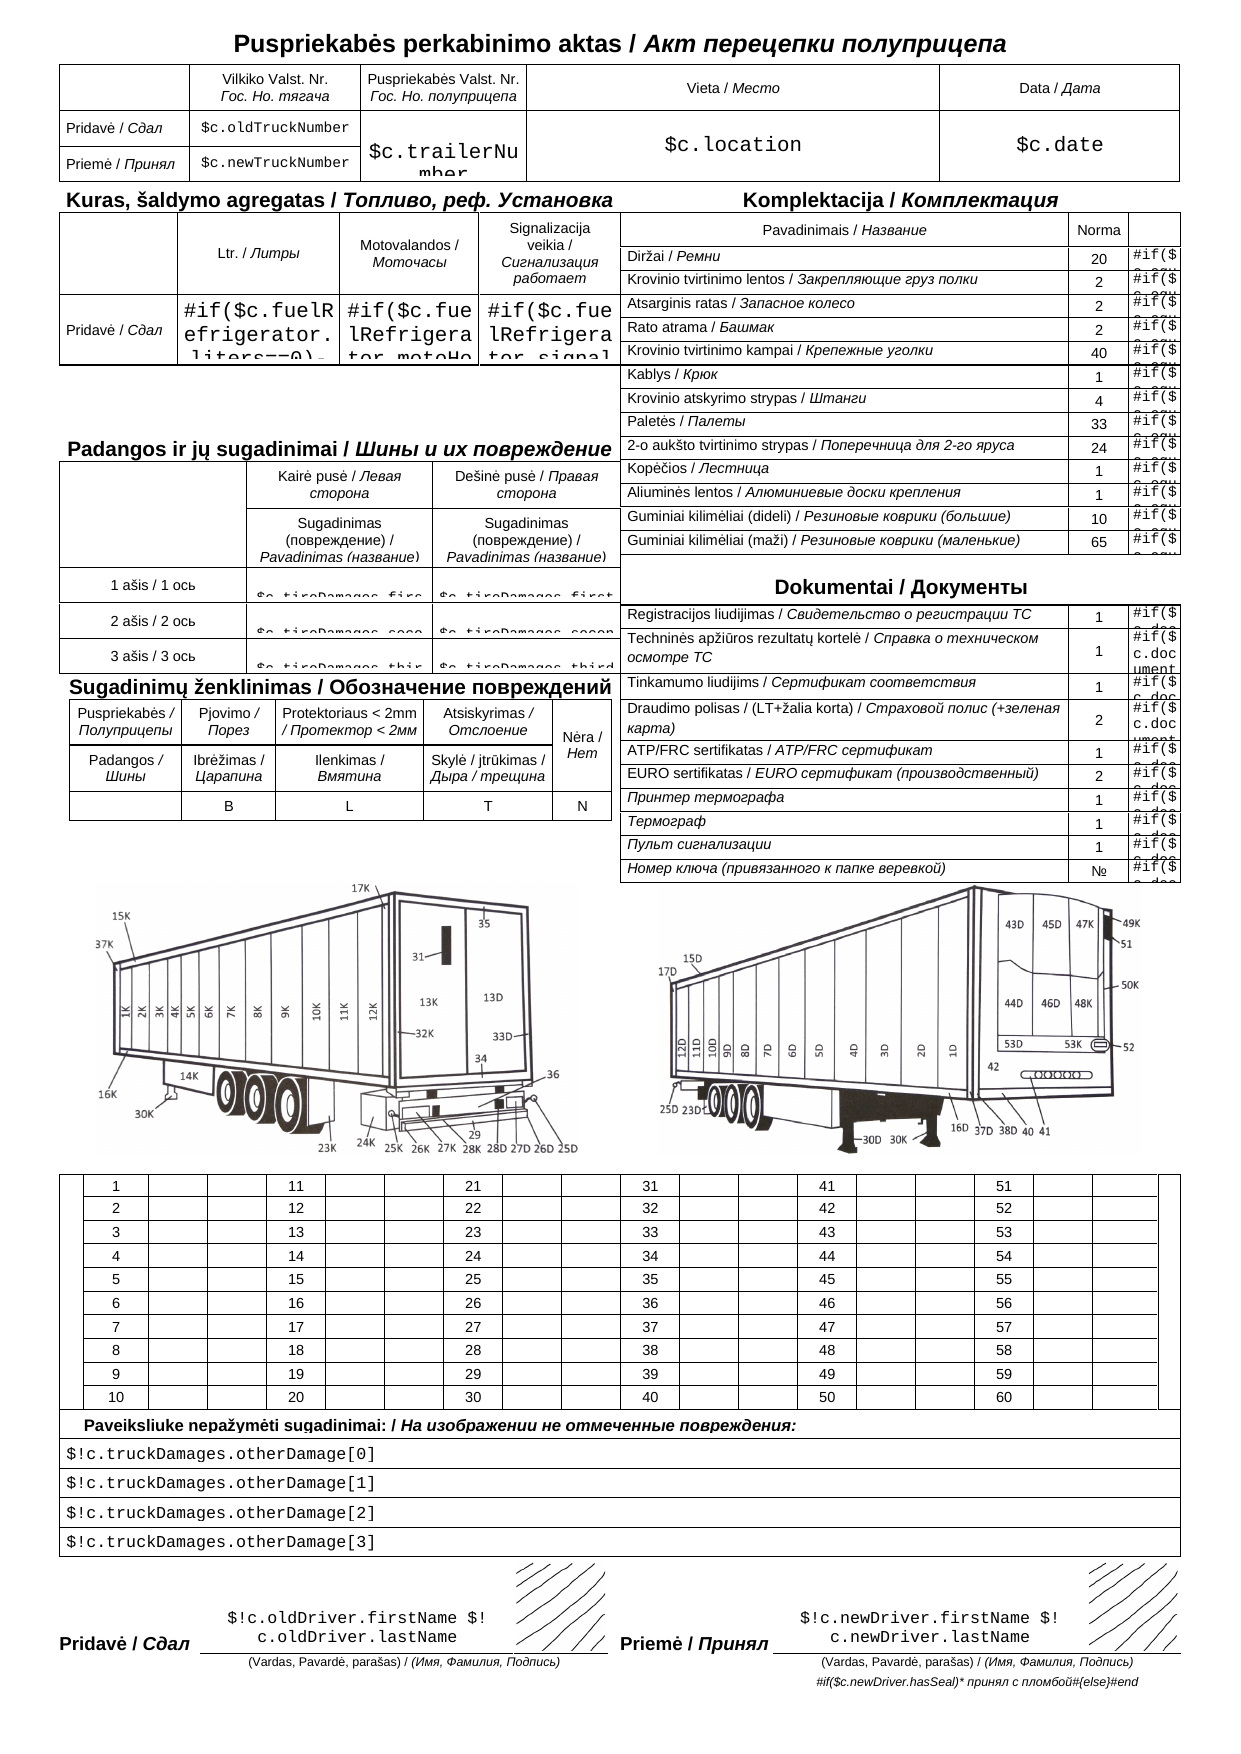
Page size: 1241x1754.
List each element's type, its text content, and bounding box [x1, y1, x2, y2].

table_cell $c.truckDamages.damages[4].damage [208, 1268, 266, 1291]
table_cell B [182, 792, 275, 820]
table_cell 2 [1069, 318, 1128, 341]
table_header $c.truckDamages.damages[10].damage [385, 1175, 443, 1196]
table_cell $c.truckDamages.damages[49].area [857, 1386, 915, 1409]
table_cell 59 [975, 1363, 1033, 1385]
table_cell Kopėčios / Лестница [621, 460, 1068, 483]
table_cell 17 [267, 1315, 325, 1338]
table_cell $c.truckDamages.damages[44].damage [916, 1268, 974, 1291]
table_cell $c.truckDamages.damages[32].damage [739, 1221, 797, 1243]
table_cell $c.truckDamages.damages[56].area [1034, 1315, 1092, 1338]
table_cell [59, 1675, 773, 1696]
table_cell 9 [84, 1363, 148, 1385]
table_cell 8 [84, 1339, 148, 1362]
table_cell $c.truckDamages.damages[51].area [1034, 1197, 1092, 1220]
table_cell $c.truckDamages.damages[18].area [326, 1363, 384, 1385]
table_cell Diržai / Ремни [621, 248, 1068, 270]
table_cell 18 [267, 1339, 325, 1362]
table_cell $c.truckDamages.damages[9].damage [208, 1386, 266, 1409]
table_cell 55 [975, 1268, 1033, 1291]
table_cell $c.truckDamages.damages[22].damage [562, 1221, 620, 1243]
table_header 31 [621, 1175, 679, 1196]
table_cell 36 [621, 1292, 679, 1314]
table_cell [60, 1315, 83, 1339]
table_cell 1 [1069, 460, 1128, 483]
table_cell $c.truckDamages.damages[33].area [680, 1244, 738, 1267]
table_cell [1159, 1292, 1180, 1315]
table_cell 25 [444, 1268, 502, 1291]
table_cell $c.truckDamages.damages[12].damage [385, 1221, 443, 1243]
table_cell Krovinio tvirtinimo kampai / Крепежные уголки [621, 342, 1068, 364]
table_cell $c.truckDamages.damages[48].damage [916, 1363, 974, 1385]
table_cell Techninės apžiūros rezultatų kortelė / Справка о техническом осмотре ТС [621, 629, 1068, 673]
table_cell [60, 1268, 83, 1292]
table_cell 42 [798, 1197, 856, 1220]
table_cell $c.truckDamages.damages[21].area [503, 1197, 561, 1220]
table_cell 26 [444, 1292, 502, 1314]
table_cell 6 [84, 1292, 148, 1314]
table_cell $c.truckDamages.damages[43].damage [916, 1244, 974, 1267]
table_cell [620, 1654, 773, 1675]
table_cell [1159, 1244, 1180, 1268]
table_cell 2 [1069, 700, 1128, 740]
table_cell $c.truckDamages.damages[11].area [326, 1197, 384, 1220]
table_cell Krovinio tvirtinimo lentos / Закрепляющие груз полки [621, 271, 1068, 294]
table_cell $c.truckDamages.damages[2].damage [208, 1221, 266, 1243]
table_cell $c.tireDamages.thirdAxis.left [247, 639, 432, 673]
table_cell L [276, 792, 423, 820]
table_header 11 [267, 1175, 325, 1196]
table_cell $c.truckDamages.damages[55].area [1034, 1292, 1092, 1314]
table_cell 34 [621, 1244, 679, 1267]
table_header $c.truckDamages.damages[20].damage [562, 1175, 620, 1196]
table_cell $!c.truckDamages.otherDamage[2] [60, 1498, 1180, 1527]
table_cell 27 [444, 1315, 502, 1338]
table_header Pridavė / Сдал [59, 1557, 200, 1654]
table_cell 56 [975, 1292, 1033, 1314]
table_header Vilkiko Valst. Nr. Гос. Но. тягача [190, 65, 360, 110]
table_cell $c.truckDamages.damages[25].area [503, 1292, 561, 1314]
table_cell Pjovimo / Порез [182, 700, 275, 744]
table_cell $c.truckDamages.damages[37].damage [739, 1339, 797, 1362]
table_cell 30 [444, 1386, 502, 1409]
table_cell Номер ключа (привязанного к папке веревкой) [621, 860, 1068, 882]
table_cell $c.truckDamages.damages[28].damage [562, 1363, 620, 1385]
table_cell Draudimo polisas / (LT+žalia korta) / Страховой полис (+зеленая карта) [621, 700, 1068, 740]
table_cell [60, 1386, 83, 1409]
table_cell $c.truckDamages.damages[16].area [326, 1315, 384, 1338]
table_cell $c.trailerNumber [361, 111, 526, 181]
table_cell $c.truckDamages.damages[43].area [857, 1244, 915, 1267]
table_cell 1 [1069, 741, 1128, 764]
table_cell Puspriekabės / Полуприцепы [70, 700, 181, 744]
table_cell 43 [798, 1221, 856, 1243]
table_cell 2 [1069, 295, 1128, 317]
table_cell $c.truckDamages.damages[26].damage [562, 1315, 620, 1338]
table_cell #if($c.fuelRefrigerator.motoHours==0)-#{else}$c.fuelRefrigerator.motoHours#end [340, 295, 478, 364]
table_cell 1 [1069, 789, 1128, 811]
table_cell $c.truckDamages.damages[22].area [503, 1221, 561, 1243]
table_header Data / Дата [940, 65, 1179, 110]
table_cell 47 [798, 1315, 856, 1338]
table_cell 24 [444, 1244, 502, 1267]
table_cell $c.truckDamages.damages[34].area [680, 1268, 738, 1291]
table_header $c.truckDamages.damages[0].area [149, 1175, 207, 1196]
table_cell $c.truckDamages.damages[53].area [1034, 1244, 1092, 1267]
table_cell $c.truckDamages.damages[23].damage [562, 1244, 620, 1267]
table_cell Dešinė pusė / Правая сторона [433, 462, 620, 508]
table_cell [70, 792, 181, 820]
table_cell $c.truckDamages.damages[47].damage [916, 1339, 974, 1362]
table_cell [1129, 213, 1180, 246]
table_cell $c.truckDamages.damages[41].damage [916, 1197, 974, 1220]
table_cell Dokumentai / Документы [621, 555, 1181, 604]
table_cell $c.truckDamages.damages[54].area [1034, 1268, 1092, 1291]
table_cell $c.truckDamages.damages[8].damage [208, 1363, 266, 1385]
table_cell [1159, 1315, 1180, 1339]
text Puspriekabės perkabinimo aktas / Акт перецепки полуприцепа [59, 29, 1181, 58]
table_cell Ilenkimas / Вмятина [276, 746, 423, 791]
table_cell $c.truckDamages.damages[39].area [680, 1386, 738, 1409]
table_cell $c.truckDamages.damages[11].damage [385, 1197, 443, 1220]
table_cell 3 ašis / 3 ось [60, 639, 246, 673]
picture [516, 1561, 605, 1651]
table_header 1 [84, 1175, 148, 1196]
table_cell $c.tireDamages.secondAxis.right [433, 604, 620, 638]
table_header $c.truckDamages.damages[20].area [503, 1175, 561, 1196]
table_header [514, 1557, 608, 1653]
table_cell 2 ašis / 2 ось [60, 604, 246, 638]
table_cell 10 [1069, 508, 1128, 530]
table_cell $c.truckDamages.damages[31].damage [739, 1197, 797, 1220]
table_cell [60, 509, 246, 567]
table_cell 33 [1069, 413, 1128, 436]
table_cell [1159, 1339, 1180, 1363]
table_cell $c.truckDamages.damages[12].area [326, 1221, 384, 1243]
table_cell 53 [975, 1221, 1033, 1243]
table_cell 1 [1069, 484, 1128, 506]
table_cell $c.tireDamages.firstAxis.left [247, 568, 432, 602]
table_cell [1159, 1197, 1180, 1221]
table_cell $c.truckDamages.damages[6].damage [208, 1315, 266, 1338]
table_header $c.truckDamages.damages[30].damage [739, 1175, 797, 1196]
table_cell $c.truckDamages.damages[54].damage [1093, 1268, 1157, 1291]
table_cell 19 [267, 1363, 325, 1385]
table_cell Pavadinimais / Название [621, 213, 1068, 246]
table_cell Sugadinimas (повреждение) / Pavadinimas (название) [433, 509, 620, 567]
table_header $!c.newDriver.firstName $!c.newDriver.lastName [773, 1557, 1086, 1653]
table_cell $c.truckDamages.damages[15].damage [385, 1292, 443, 1314]
table_cell $c.truckDamages.damages[18].damage [385, 1363, 443, 1385]
table_cell $c.truckDamages.damages[9].area [149, 1386, 207, 1409]
table_header [59, 821, 620, 883]
table_cell $c.truckDamages.damages[6].area [149, 1315, 207, 1338]
table_cell $c.tireDamages.secondAxis.left [247, 604, 432, 638]
table_cell $c.truckDamages.damages[59].area [1034, 1386, 1092, 1409]
table_cell № [1069, 860, 1128, 882]
table_cell $c.truckDamages.damages[14].area [326, 1268, 384, 1291]
table_cell $c.truckDamages.damages[52].area [1034, 1221, 1092, 1243]
table_cell 57 [975, 1315, 1033, 1338]
table_header $c.truckDamages.damages[50].area [1034, 1175, 1092, 1196]
table_header [1159, 1175, 1180, 1197]
table_cell $c.truckDamages.damages[17].damage [385, 1339, 443, 1362]
table_cell 52 [975, 1197, 1033, 1220]
table_header $c.truckDamages.damages[10].area [326, 1175, 384, 1196]
table_cell Ltr. / Литры [178, 213, 339, 294]
table_cell $c.truckDamages.damages[59].damage [1093, 1386, 1157, 1409]
table_cell $c.truckDamages.damages[35].damage [739, 1292, 797, 1314]
table_cell [60, 1221, 83, 1244]
table_header $c.truckDamages.damages[0].damage [208, 1175, 266, 1196]
table_cell [612, 675, 620, 821]
table_cell Kairė pusė / Левая сторона [247, 462, 432, 508]
table_cell (Vardas, Pavardė, parašas) / (Имя, Фамилия, Подпись) [773, 1654, 1181, 1675]
table_cell $c.truckDamages.damages[58].area [1034, 1363, 1092, 1385]
table_cell $c.truckDamages.damages[47].area [857, 1339, 915, 1362]
table_cell $c.tireDamages.thirdAxis.right [433, 639, 620, 673]
table_cell 24 [1069, 437, 1128, 459]
table_cell 65 [1069, 531, 1128, 554]
table_header $c.truckDamages.damages[40].damage [916, 1175, 974, 1196]
table_cell [60, 1197, 83, 1221]
table_header Padangos ir jų sugadinimai / Шины и их повреждение [59, 366, 620, 461]
table_header [60, 65, 189, 110]
table_cell 2-o aukšto tvirtinimo strypas / Поперечница для 2-го яруса [621, 437, 1068, 459]
table_cell $c.truckDamages.damages[3].damage [208, 1244, 266, 1267]
table_cell $c.truckDamages.damages[55].damage [1093, 1292, 1157, 1314]
table_cell Skylė / jtrūkimas / Дыра / трещина [424, 746, 552, 791]
table_cell $c.truckDamages.damages[38].area [680, 1363, 738, 1385]
table_cell Nėra / Нет [553, 700, 611, 791]
table_cell 23 [444, 1221, 502, 1243]
table_cell $c.truckDamages.damages[33].damage [739, 1244, 797, 1267]
table_cell 33 [621, 1221, 679, 1243]
table_cell $c.oldTruckNumber [190, 111, 360, 146]
table_cell $c.truckDamages.damages[15].area [326, 1292, 384, 1314]
table_cell 7 [84, 1315, 148, 1338]
table_cell Sugadinimas (повреждение) / Pavadinimas (название) [247, 509, 432, 567]
table_cell Aliuminės lentos / Алюминиевые доски крепления [621, 484, 1068, 506]
table_cell $c.truckDamages.damages[7].damage [208, 1339, 266, 1362]
table_cell [60, 213, 177, 294]
table_cell Пульт сигнализации [621, 836, 1068, 859]
table_cell Rato atrama / Башмак [621, 318, 1068, 341]
table_cell [1159, 1386, 1180, 1409]
table_cell 2 [1069, 765, 1128, 788]
table_cell Registracijos liudijimas / Свидетельство о регистрации ТС [621, 606, 1068, 628]
table_header $c.truckDamages.damages[50].damage [1093, 1175, 1157, 1196]
table_cell 1 ašis / 1 ось [60, 568, 246, 602]
table_cell $c.truckDamages.damages[44].area [857, 1268, 915, 1291]
table_cell $c.truckDamages.damages[41].area [857, 1197, 915, 1220]
table_cell $c.truckDamages.damages[19].damage [385, 1386, 443, 1409]
table_cell $c.truckDamages.damages[3].area [149, 1244, 207, 1267]
table_header Priemė / Принял [620, 1557, 773, 1654]
table_cell $c.truckDamages.damages[31].area [680, 1197, 738, 1220]
table_cell Guminiai kilimėliai (dideli) / Резиновые коврики (большие) [621, 508, 1068, 530]
table_cell Padangos / Шины [70, 746, 181, 791]
table_header $!c.oldDriver.firstName $!c.oldDriver.lastName [200, 1557, 513, 1653]
table_cell $c.location [527, 111, 939, 181]
table_cell [1159, 1363, 1180, 1386]
table_cell $c.truckDamages.damages[35].area [680, 1292, 738, 1314]
table_cell $c.truckDamages.damages[27].damage [562, 1339, 620, 1362]
table_cell $c.truckDamages.damages[56].damage [1093, 1315, 1157, 1338]
table_cell 29 [444, 1363, 502, 1385]
picture [657, 883, 1142, 1156]
table_cell 2 [1069, 271, 1128, 294]
table_cell [60, 1339, 83, 1363]
table_cell [60, 462, 246, 509]
table_cell #if($c.fuelRefrigerator.liters==0)-#{else}$c.fuelRefrigerator.liters#end [178, 295, 339, 364]
table_cell Ibrėžimas / Царапина [182, 746, 275, 791]
table_cell $c.truckDamages.damages[23].area [503, 1244, 561, 1267]
table_cell $c.truckDamages.damages[53].damage [1093, 1244, 1157, 1267]
picture [95, 883, 580, 1156]
table_header 51 [975, 1175, 1033, 1196]
table_cell [60, 1363, 83, 1386]
table_cell 20 [1069, 248, 1128, 270]
table_cell $c.truckDamages.damages[45].area [857, 1292, 915, 1314]
table_cell $c.truckDamages.damages[4].area [149, 1268, 207, 1291]
table_cell Atsiskyrimas / Отслоение [424, 700, 552, 744]
table_cell 13 [267, 1221, 325, 1243]
table_cell $c.truckDamages.damages[13].area [326, 1244, 384, 1267]
table_cell 58 [975, 1339, 1033, 1362]
table_cell 1 [1069, 836, 1128, 859]
table_cell $c.truckDamages.damages[58].damage [1093, 1363, 1157, 1385]
table_cell $c.truckDamages.damages[36].area [680, 1315, 738, 1338]
table_cell [59, 675, 552, 821]
table_cell 39 [621, 1363, 679, 1385]
table_cell Paveiksliuke nepažymėti sugadinimai: / На изображении не отмеченные повреждения: [60, 1410, 1180, 1438]
table_cell $c.truckDamages.damages[57].area [1034, 1339, 1092, 1362]
table_cell $c.truckDamages.damages[5].area [149, 1292, 207, 1314]
table_cell 46 [798, 1292, 856, 1314]
table_cell $c.truckDamages.damages[34].damage [739, 1268, 797, 1291]
table_cell 32 [621, 1197, 679, 1220]
table_cell Pridavė / Сдал [60, 111, 189, 146]
table_cell $c.truckDamages.damages[42].area [857, 1221, 915, 1243]
table_cell $c.newTruckNumber [190, 147, 360, 181]
table_cell 14 [267, 1244, 325, 1267]
table_cell Guminiai kilimėliai (maži) / Резиновые коврики (маленькие) [621, 531, 1068, 554]
table_cell $!c.truckDamages.otherDamage[0] [60, 1439, 1180, 1468]
table_cell Priemė / Принял [60, 147, 189, 181]
table_cell ATP/FRC sertifikatas / ATP/FRC сертификат [621, 741, 1068, 764]
table_cell 40 [1069, 342, 1128, 364]
table_cell 5 [84, 1268, 148, 1291]
table_cell 15 [267, 1268, 325, 1291]
table_cell [60, 1292, 83, 1315]
table_cell $c.tireDamages.firstAxis.right [433, 568, 620, 602]
table_cell $c.truckDamages.damages[1].area [149, 1197, 207, 1220]
table_header $c.truckDamages.damages[30].area [680, 1175, 738, 1196]
table_cell 22 [444, 1197, 502, 1220]
table_cell $c.truckDamages.damages[13].damage [385, 1244, 443, 1267]
table_header Puspriekabės Valst. Nr. Гос. Но. полуприцепа [361, 65, 526, 110]
table_cell $c.truckDamages.damages[24].damage [562, 1268, 620, 1291]
table_header [608, 1557, 620, 1675]
table_cell $c.truckDamages.damages[36].damage [739, 1315, 797, 1338]
table_cell $c.truckDamages.damages[46].area [857, 1315, 915, 1338]
table_cell $c.truckDamages.damages[26].area [503, 1315, 561, 1338]
table_cell Signalizacija veikia / Сигнализация работает [480, 213, 620, 294]
table_cell 54 [975, 1244, 1033, 1267]
table_cell 1 [1069, 606, 1128, 628]
table_header Vieta / Место [527, 65, 939, 110]
table_cell $c.truckDamages.damages[45].damage [916, 1292, 974, 1314]
table_cell $!c.truckDamages.otherDamage[1] [60, 1469, 1180, 1497]
table_cell 37 [621, 1315, 679, 1338]
table_cell $c.truckDamages.damages[46].damage [916, 1315, 974, 1338]
table_cell 44 [798, 1244, 856, 1267]
table_cell 12 [267, 1197, 325, 1220]
table_cell $c.truckDamages.damages[5].damage [208, 1292, 266, 1314]
table_header Komplektacija / Комплектация [620, 188, 1181, 212]
table_cell $c.truckDamages.damages[1].damage [208, 1197, 266, 1220]
table_cell $c.truckDamages.damages[32].area [680, 1221, 738, 1243]
table_cell $c.truckDamages.damages[27].area [503, 1339, 561, 1362]
table_cell Motovalandos / Моточасы [340, 213, 478, 294]
table_cell Tinkamumo liudijims / Сертификат соответствия [621, 674, 1068, 699]
table_cell [1159, 1221, 1180, 1244]
table_cell Принтер термографа [621, 789, 1068, 811]
table_cell $c.truckDamages.damages[29].damage [562, 1386, 620, 1409]
table_cell 45 [798, 1268, 856, 1291]
table_cell (Vardas, Pavardė, parašas) / (Имя, Фамилия, Подпись) [200, 1654, 608, 1675]
table_header [60, 1175, 83, 1197]
table_cell 40 [621, 1386, 679, 1409]
table_cell $c.truckDamages.damages[38].damage [739, 1363, 797, 1385]
table_header 21 [444, 1175, 502, 1196]
table_header Kuras, šaldymo agregatas / Топливо, реф. Установка [59, 188, 620, 212]
table_cell 60 [975, 1386, 1033, 1409]
table_cell $c.truckDamages.damages[37].area [680, 1339, 738, 1362]
picture [1089, 1561, 1178, 1651]
table_cell $c.truckDamages.damages[24].area [503, 1268, 561, 1291]
table_cell 3 [84, 1221, 148, 1243]
table_cell $c.truckDamages.damages[48].area [857, 1363, 915, 1385]
table_cell Krovinio atskyrimo strypas / Штанги [621, 389, 1068, 412]
table_header Sugadinimų ženklinimas / Обозначение повреждений [69, 675, 612, 698]
table_cell $c.truckDamages.damages[28].area [503, 1363, 561, 1385]
table_cell 1 [1069, 629, 1128, 673]
table_cell 28 [444, 1339, 502, 1362]
table_cell N [553, 792, 611, 820]
table_cell Protektoriaus < 2mm / Протектор < 2мм [276, 700, 423, 744]
table_cell $c.truckDamages.damages[39].damage [739, 1386, 797, 1409]
table_cell #if($c.newDriver.hasSeal)* принял с пломбой#{else}#end [773, 1675, 1181, 1696]
table_cell 4 [1069, 389, 1128, 412]
table_cell $c.truckDamages.damages[21].damage [562, 1197, 620, 1220]
table_cell T [424, 792, 552, 820]
table_cell 48 [798, 1339, 856, 1362]
table_cell $c.truckDamages.damages[42].damage [916, 1221, 974, 1243]
table_cell [59, 1654, 200, 1675]
table_cell 1 [1069, 674, 1128, 699]
table_header 41 [798, 1175, 856, 1196]
table_cell $c.truckDamages.damages[7].area [149, 1339, 207, 1362]
table_cell 10 [84, 1386, 148, 1409]
table_cell [1159, 1268, 1180, 1292]
table_cell 1 [1069, 366, 1128, 388]
table_cell Pridavė / Сдал [60, 295, 177, 364]
table_cell 4 [84, 1244, 148, 1267]
table_header $c.truckDamages.damages[40].area [857, 1175, 915, 1196]
table_cell 38 [621, 1339, 679, 1362]
table_cell $c.truckDamages.damages[51].damage [1093, 1197, 1157, 1220]
table_cell $c.truckDamages.damages[19].area [326, 1386, 384, 1409]
table_cell 16 [267, 1292, 325, 1314]
table_cell $c.truckDamages.damages[49].damage [916, 1386, 974, 1409]
table_cell Kablys / Крюк [621, 366, 1068, 388]
table_cell $c.truckDamages.damages[8].area [149, 1363, 207, 1385]
table_cell Norma [1069, 213, 1128, 246]
table_cell Термограф [621, 813, 1068, 835]
table_cell $c.truckDamages.damages[52].damage [1093, 1221, 1157, 1243]
table_cell $c.truckDamages.damages[17].area [326, 1339, 384, 1362]
table_cell EURO sertifikatas / EURO сертификат (производственный) [621, 765, 1068, 788]
table_cell 2 [84, 1197, 148, 1220]
table_cell 50 [798, 1386, 856, 1409]
table_cell $c.truckDamages.damages[14].damage [385, 1268, 443, 1291]
table_cell 49 [798, 1363, 856, 1385]
table_cell [60, 1244, 83, 1268]
table_cell $!c.truckDamages.otherDamage[3] [60, 1528, 1180, 1556]
table_cell $c.truckDamages.damages[2].area [149, 1221, 207, 1243]
table_cell $c.truckDamages.damages[16].damage [385, 1315, 443, 1338]
table_cell #if($c.fuelRefrigerator.signalizationWorks)+#{else}-#end [480, 295, 620, 364]
table_cell 1 [1069, 813, 1128, 835]
table_cell $c.truckDamages.damages[57].damage [1093, 1339, 1157, 1362]
table_cell Paletės / Палеты [621, 413, 1068, 436]
table_cell $c.date [940, 111, 1179, 181]
table_cell 20 [267, 1386, 325, 1409]
table_cell $c.truckDamages.damages[25].damage [562, 1292, 620, 1314]
table_header [1086, 1557, 1181, 1653]
table_cell 35 [621, 1268, 679, 1291]
table_cell $c.truckDamages.damages[29].area [503, 1386, 561, 1409]
table_cell Atsarginis ratas / Запасное колесо [621, 295, 1068, 317]
